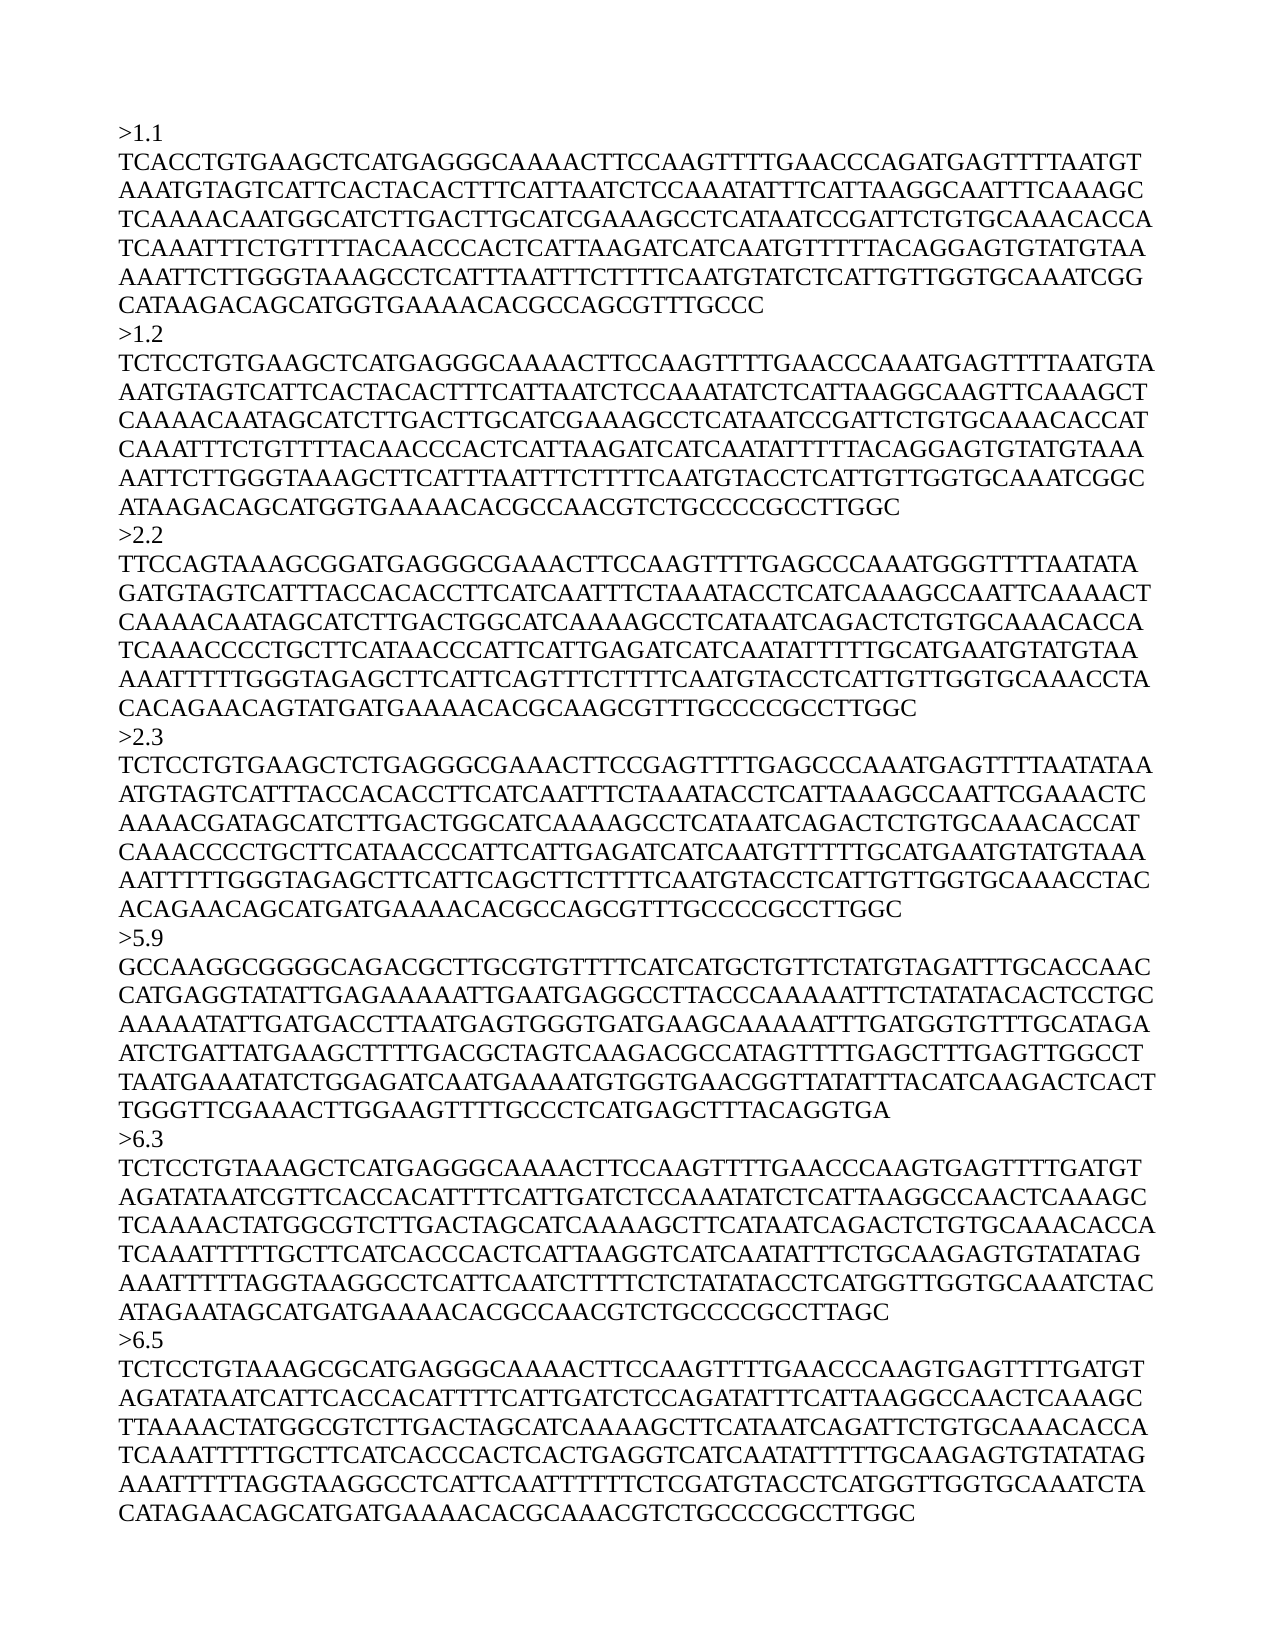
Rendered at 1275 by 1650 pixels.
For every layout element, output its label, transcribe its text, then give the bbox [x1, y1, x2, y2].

text >6.3 [118, 1124, 1157, 1153]
text TCTCCTGTAAAGCTCATGAGGGCAAAACTTCCAAGTTTTGAACCCAAGTGAGTTTTGATGTAGATATAATCGTTCACCACATTTTCATTGATCTCCAAATATCTCATTAAGGCCAACTCAAAGCTCAAAACTATGGCGTCTTGACTAGCATCAAAAGCTTCATAATCAGACTCTGTGCAAACACCATCAAATTTTTGCTTCATCACCCACTCATTAAGGTCATCAATATTTCTGCAAGAGTGTATATAGAAATTTTTAGGTAAGGCCTCATTCAATCTTTTCTCTATATACCTCATGGTTGGTGCAAATCTACATAGAATAGCATGATGAAAACACGCCAACGTCTGCCCCGCCTTAGC [118, 1153, 1157, 1326]
text >5.9 [118, 923, 1157, 952]
text TCTCCTGTAAAGCGCATGAGGGCAAAACTTCCAAGTTTTGAACCCAAGTGAGTTTTGATGTAGATATAATCATTCACCACATTTTCATTGATCTCCAGATATTTCATTAAGGCCAACTCAAAGCTTAAAACTATGGCGTCTTGACTAGCATCAAAAGCTTCATAATCAGATTCTGTGCAAACACCATCAAATTTTTGCTTCATCACCCACTCACTGAGGTCATCAATATTTTTGCAAGAGTGTATATAGAAATTTTTAGGTAAGGCCTCATTCAATTTTTTCTCGATGTACCTCATGGTTGGTGCAAATCTACATAGAACAGCATGATGAAAACACGCAAACGTCTGCCCCGCCTTGGC [118, 1354, 1157, 1527]
text TCTCCTGTGAAGCTCATGAGGGCAAAACTTCCAAGTTTTGAACCCAAATGAGTTTTAATGTAAATGTAGTCATTCACTACACTTTCATTAATCTCCAAATATCTCATTAAGGCAAGTTCAAAGCTCAAAACAATAGCATCTTGACTTGCATCGAAAGCCTCATAATCCGATTCTGTGCAAACACCATCAAATTTCTGTTTTACAACCCACTCATTAAGATCATCAATATTTTTACAGGAGTGTATGTAAAAATTCTTGGGTAAAGCTTCATTTAATTTCTTTTCAATGTACCTCATTGTTGGTGCAAATCGGCATAAGACAGCATGGTGAAAACACGCCAACGTCTGCCCCGCCTTGGC [118, 348, 1157, 521]
text TCTCCTGTGAAGCTCTGAGGGCGAAACTTCCGAGTTTTGAGCCCAAATGAGTTTTAATATAAATGTAGTCATTTACCACACCTTCATCAATTTCTAAATACCTCATTAAAGCCAATTCGAAACTCAAAACGATAGCATCTTGACTGGCATCAAAAGCCTCATAATCAGACTCTGTGCAAACACCATCAAACCCCTGCTTCATAACCCATTCATTGAGATCATCAATGTTTTTGCATGAATGTATGTAAAAATTTTTGGGTAGAGCTTCATTCAGCTTCTTTTCAATGTACCTCATTGTTGGTGCAAACCTACACAGAACAGCATGATGAAAACACGCCAGCGTTTGCCCCGCCTTGGC [118, 751, 1157, 923]
text >1.2 [118, 319, 1157, 348]
text GCCAAGGCGGGGCAGACGCTTGCGTGTTTTCATCATGCTGTTCTATGTAGATTTGCACCAACCATGAGGTATATTGAGAAAAATTGAATGAGGCCTTACCCAAAAATTTCTATATACACTCCTGCAAAAATATTGATGACCTTAATGAGTGGGTGATGAAGCAAAAATTTGATGGTGTTTGCATAGAATCTGATTATGAAGCTTTTGACGCTAGTCAAGACGCCATAGTTTTGAGCTTTGAGTTGGCCTTAATGAAATATCTGGAGATCAATGAAAATGTGGTGAACGGTTATATTTACATCAAGACTCACTTGGGTTCGAAACTTGGAAGTTTTGCCCTCATGAGCTTTACAGGTGA [118, 952, 1157, 1124]
text >2.2 [118, 521, 1157, 549]
text TTCCAGTAAAGCGGATGAGGGCGAAACTTCCAAGTTTTGAGCCCAAATGGGTTTTAATATAGATGTAGTCATTTACCACACCTTCATCAATTTCTAAATACCTCATCAAAGCCAATTCAAAACTCAAAACAATAGCATCTTGACTGGCATCAAAAGCCTCATAATCAGACTCTGTGCAAACACCATCAAACCCCTGCTTCATAACCCATTCATTGAGATCATCAATATTTTTGCATGAATGTATGTAAAAATTTTTGGGTAGAGCTTCATTCAGTTTCTTTTCAATGTACCTCATTGTTGGTGCAAACCTACACAGAACAGTATGATGAAAACACGCAAGCGTTTGCCCCGCCTTGGC [118, 549, 1157, 722]
text >2.3 [118, 722, 1157, 751]
text TCACCTGTGAAGCTCATGAGGGCAAAACTTCCAAGTTTTGAACCCAGATGAGTTTTAATGTAAATGTAGTCATTCACTACACTTTCATTAATCTCCAAATATTTCATTAAGGCAATTTCAAAGCTCAAAACAATGGCATCTTGACTTGCATCGAAAGCCTCATAATCCGATTCTGTGCAAACACCATCAAATTTCTGTTTTACAACCCACTCATTAAGATCATCAATGTTTTTACAGGAGTGTATGTAAAAATTCTTGGGTAAAGCCTCATTTAATTTCTTTTCAATGTATCTCATTGTTGGTGCAAATCGGCATAAGACAGCATGGTGAAAACACGCCAGCGTTTGCCC [118, 147, 1157, 319]
text >1.1 [118, 118, 1157, 147]
text >6.5 [118, 1326, 1157, 1354]
